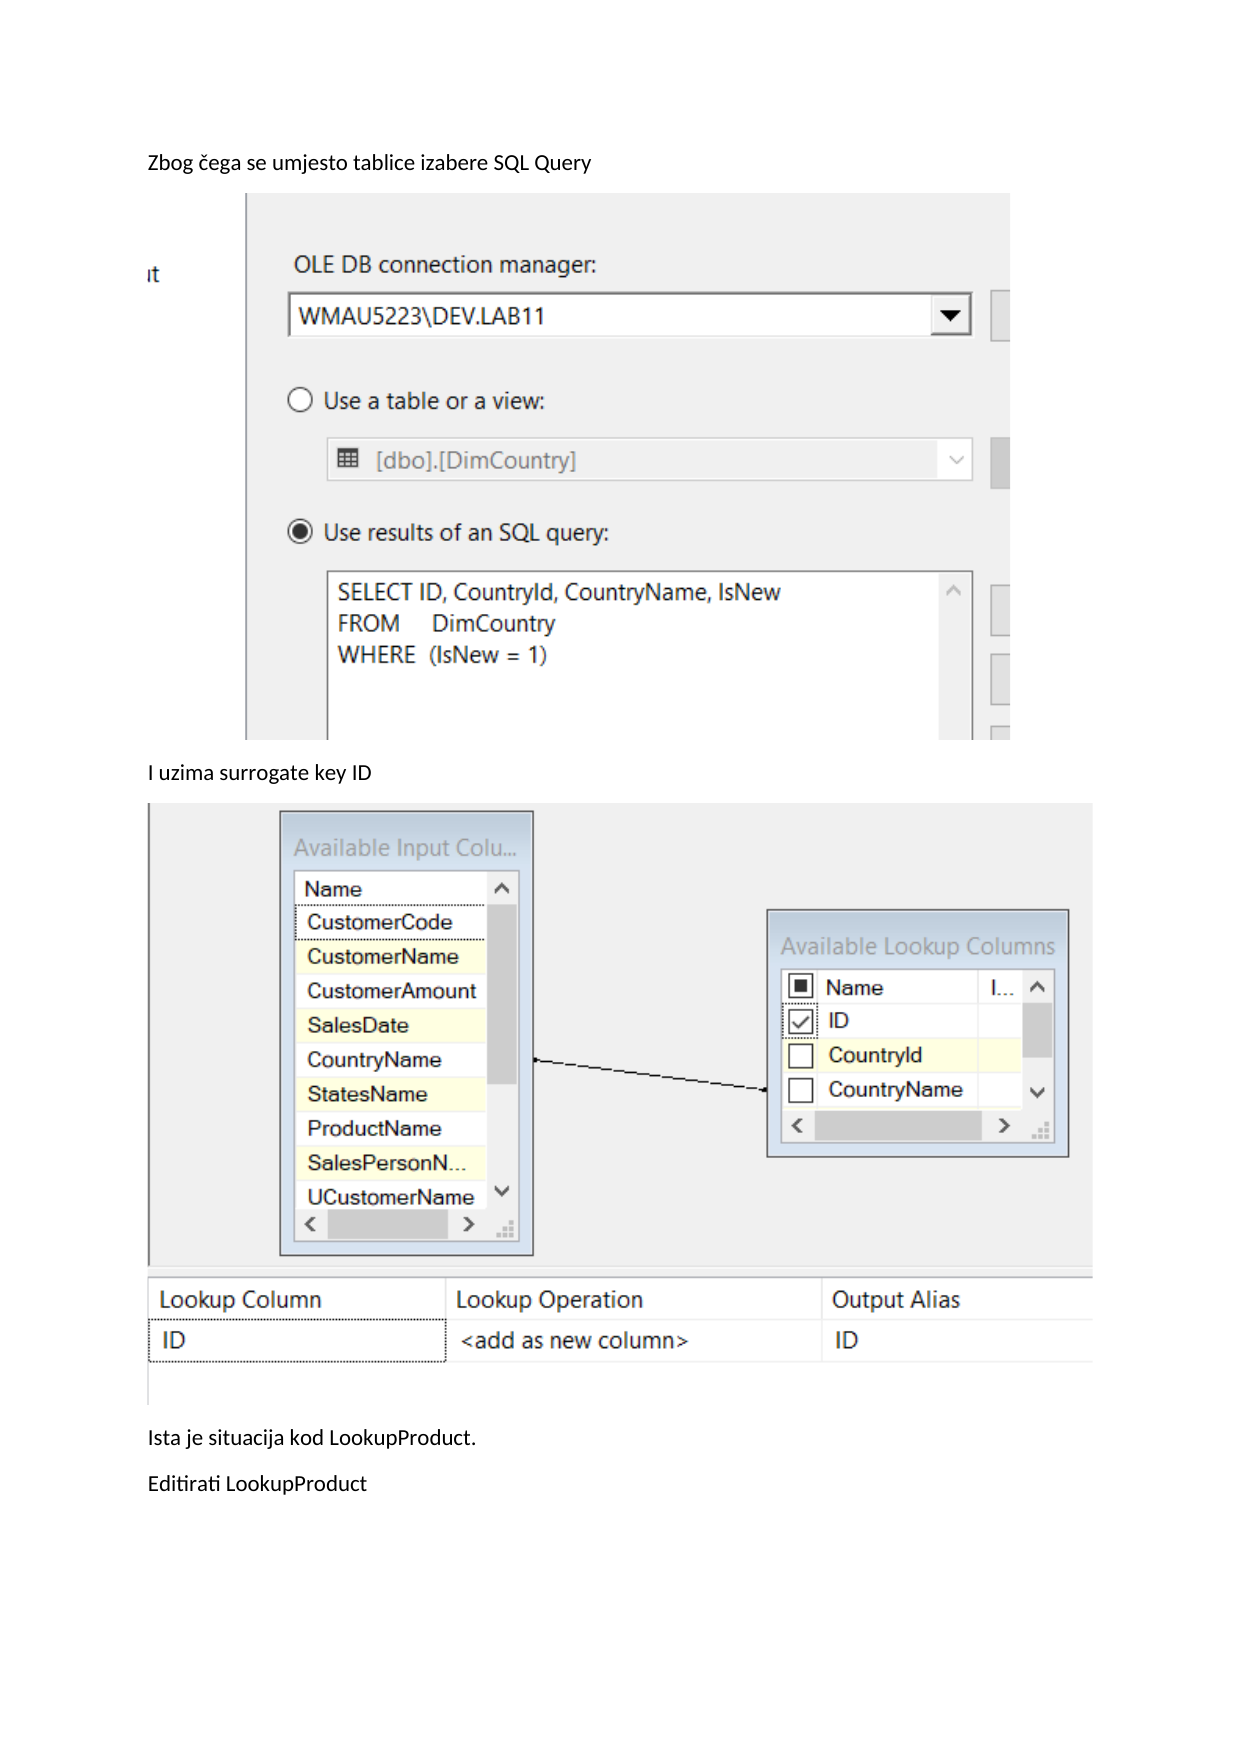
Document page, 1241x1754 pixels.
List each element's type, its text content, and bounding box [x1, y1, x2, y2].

text Zbog čega se umjesto tablice izabere SQL Query [148, 148, 1093, 176]
text Editirati LookupProduct [148, 1469, 1093, 1497]
text I uzima surrogate key ID [148, 758, 1093, 786]
text Ista je situacija kod LookupProduct. [148, 1423, 1093, 1451]
